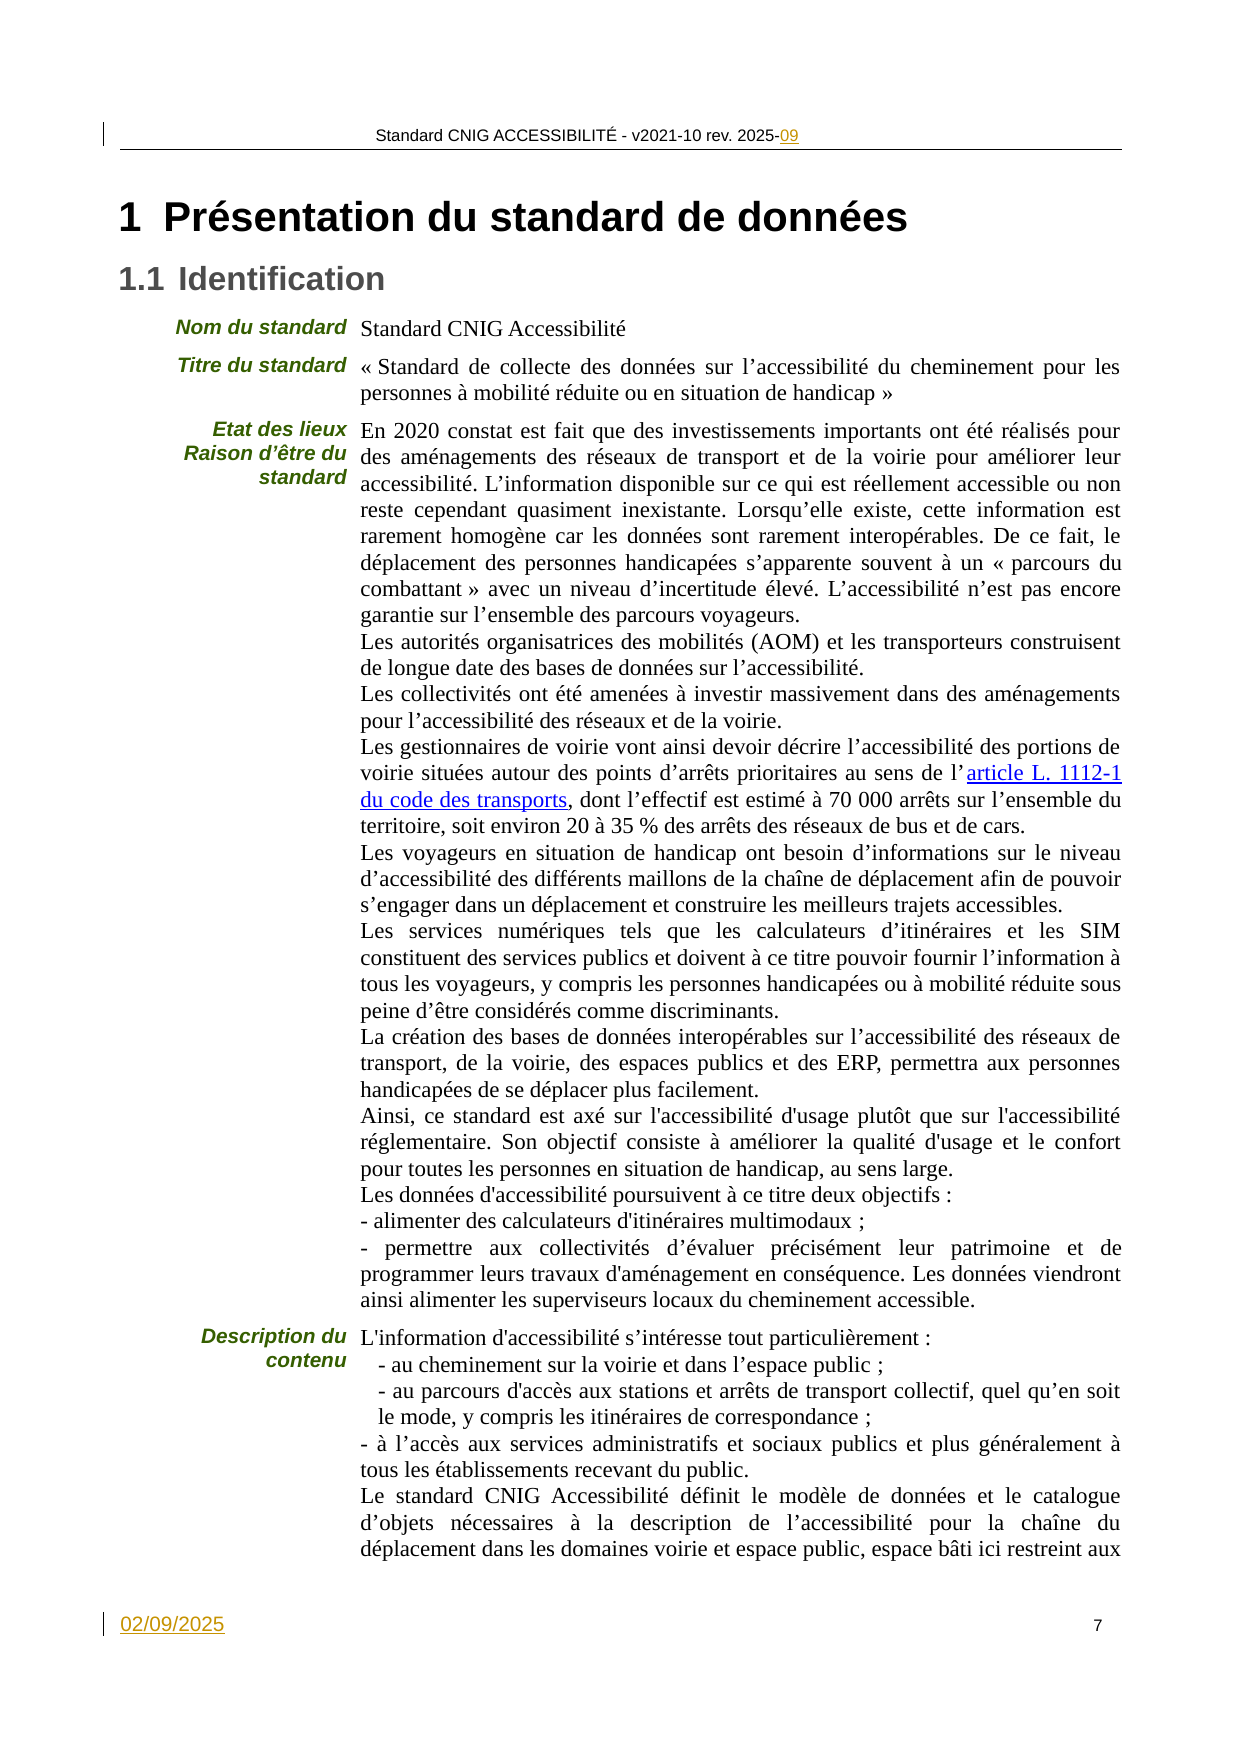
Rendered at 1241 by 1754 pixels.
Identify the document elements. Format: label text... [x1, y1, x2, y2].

subtitle Identification [118, 259, 1122, 297]
table_header Standard CNIG Accessibilité [354, 309, 1122, 347]
table_cell « Standard de collecte des données sur l’accessibilité du cheminement pour les personnes à mobilité réduite ou en situation de handicap » [354, 347, 1122, 411]
table_cell Titre du standard [118, 347, 354, 411]
table_cell L'information d'accessibilité s’intéresse tout particulièrement : - au cheminement sur la voirie et dans l’espace public ; - au parcours d'accès aux stations et arrêts de transport collectif, quel qu’en soit le mode, y compris les itinéraires de correspondance ; - à l’accès aux services administratifs et sociaux publics et plus généralement à tous les établissements recevant du public. Le standard CNIG Accessibilité définit le modèle de données et le catalogue d’objets nécessaires à la description de l’accessibilité pour la chaîne du déplacement dans les domaines voirie et espace public, espace bâti ici restreint aux [354, 1319, 1122, 1567]
subtitle Présentation du standard de données [118, 193, 1122, 241]
table_cell Etat des lieux Raison d’être du standard [118, 411, 354, 1319]
table_cell Description du contenu [118, 1319, 354, 1567]
table_cell En 2020 constat est fait que des investissements importants ont été réalisés pour des aménagements des réseaux de transport et de la voirie pour améliorer leur accessibilité. L’information disponible sur ce qui est réellement accessible ou non reste cependant quasiment inexistante. Lorsqu’elle existe, cette information est rarement homogène car les données sont rarement interopérables. De ce fait, le déplacement des personnes handicapées s’apparente souvent à un « parcours du combattant » avec un niveau d’incertitude élevé. L’accessibilité n’est pas encore garantie sur l’ensemble des parcours voyageurs. Les autorités organisatrices des mobilités (AOM) et les transporteurs construisent de longue date des bases de données sur l’accessibilité. Les collectivités ont été amenées à investir massivement dans des aménagements pour l’accessibilité des réseaux et de la voirie. Les gestionnaires de voirie vont ainsi devoir décrire l’accessibilité des portions de voirie situées autour des points d’arrêts prioritaires au sens de l’article L. 1112-1 du code des transports, dont l’effectif est estimé à 70 000 arrêts sur l’ensemble du territoire, soit environ 20 à 35 % des arrêts des réseaux de bus et de cars. Les voyageurs en situation de handicap ont besoin d’informations sur le niveau d’accessibilité des différents maillons de la chaîne de déplacement afin de pouvoir s’engager dans un déplacement et construire les meilleurs trajets accessibles. Les services numériques tels que les calculateurs d’itinéraires et les SIM constituent des services publics et doivent à ce titre pouvoir fournir l’information à tous les voyageurs, y compris les personnes handicapées ou à mobilité réduite sous peine d’être considérés comme discriminants. La création des bases de données interopérables sur l’accessibilité des réseaux de transport, de la voirie, des espaces publics et des ERP, permettra aux personnes handicapées de se déplacer plus facilement. Ainsi, ce standard est axé sur l'accessibilité d'usage plutôt que sur l'accessibilité réglementaire. Son objectif consiste à améliorer la qualité d'usage et le confort pour toutes les personnes en situation de handicap, au sens large. Les données d'accessibilité poursuivent à ce titre deux objectifs : - alimenter des calculateurs d'itinéraires multimodaux ; - permettre aux collectivités d’évaluer précisément leur patrimoine et de programmer leurs travaux d'aménagement en conséquence. Les données viendront ainsi alimenter les superviseurs locaux du cheminement accessible. [354, 411, 1122, 1319]
table_header Nom du standard [118, 309, 354, 347]
